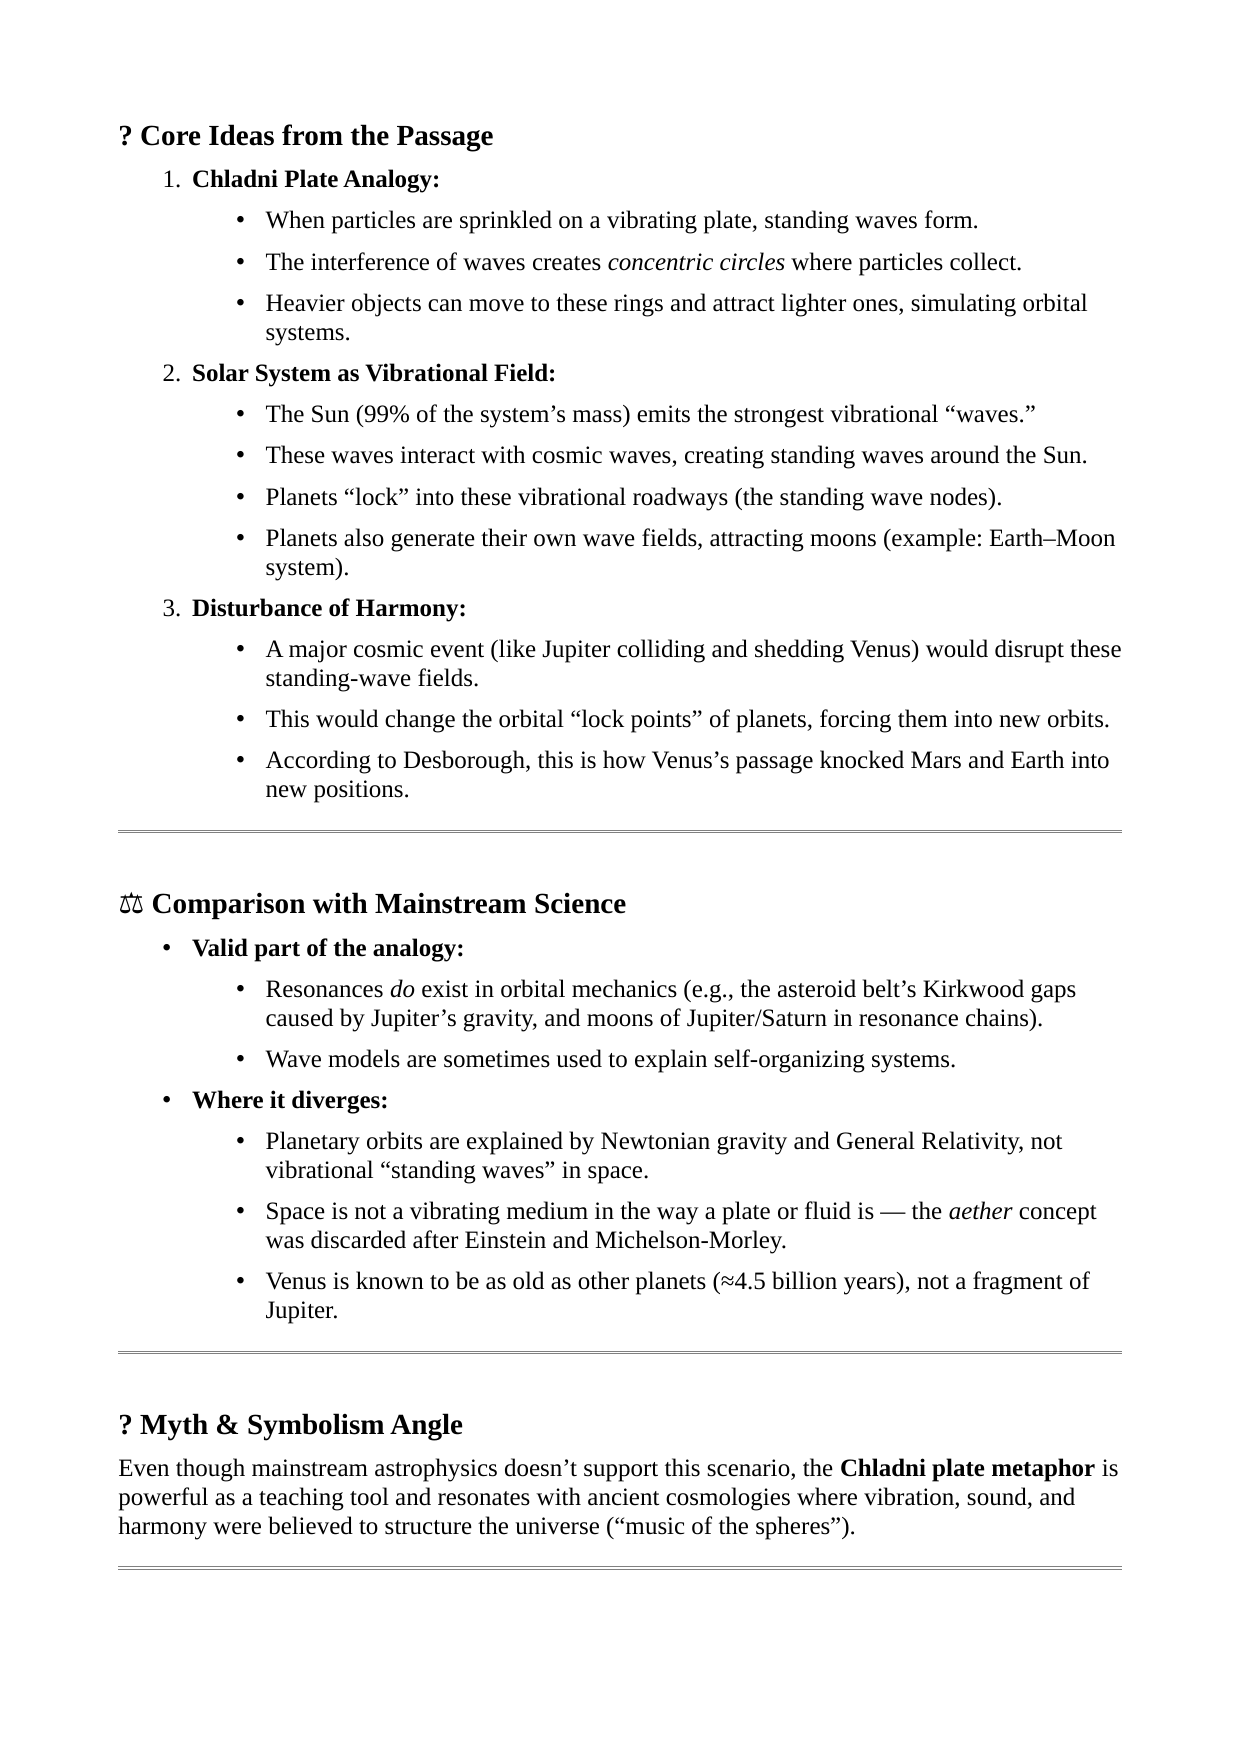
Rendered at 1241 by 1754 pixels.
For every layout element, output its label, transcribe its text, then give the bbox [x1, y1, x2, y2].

subtitle ? Core Ideas from the Passage [118, 118, 1122, 152]
list The Sun (99% of the system’s mass) emits the strongest vibrational “waves.” [236, 399, 1122, 428]
list Planets also generate their own wave fields, attracting moons (example: Earth–Moon system). [236, 523, 1122, 580]
list A major cosmic event (like Jupiter colliding and shedding Venus) would disrupt these standing-wave fields. [236, 634, 1122, 692]
list These waves interact with cosmic waves, creating standing waves around the Sun. [236, 440, 1122, 469]
list Resonances do exist in orbital mechanics (e.g., the asteroid belt’s Kirkwood gaps caused by Jupiter’s gravity, and moons of Jupiter/Saturn in resonance chains). [236, 974, 1122, 1031]
list Where it diverges: [162, 1085, 1122, 1114]
list According to Desborough, this is how Venus’s passage knocked Mars and Earth into new positions. [236, 745, 1122, 803]
list Planetary orbits are explained by Newtonian gravity and General Relativity, not vibrational “standing waves” in space. [236, 1126, 1122, 1184]
subtitle ? Myth & Symbolism Angle [118, 1407, 1122, 1441]
list Valid part of the analogy: [162, 933, 1122, 961]
list Planets “lock” into these vibrational roadways (the standing wave nodes). [236, 482, 1122, 510]
list Space is not a vibrating medium in the way a plate or fluid is — the aether concept was discarded after Einstein and Michelson-Morley. [236, 1196, 1122, 1254]
list Chladni Plate Analogy: [162, 164, 1122, 193]
list Solar System as Vibrational Field: [162, 358, 1122, 387]
list Heavier objects can move to these rings and attract lighter ones, simulating orbital systems. [236, 288, 1122, 345]
list When particles are sprinkled on a vibrating plate, standing waves form. [236, 205, 1122, 234]
list The interference of waves creates concentric circles where particles collect. [236, 247, 1122, 275]
list Disturbance of Harmony: [162, 593, 1122, 622]
list Wave models are sometimes used to explain self-organizing systems. [236, 1044, 1122, 1073]
list Venus is known to be as old as other planets (≈4.5 billion years), not a fragment of Jupiter. [236, 1266, 1122, 1324]
list This would change the orbital “lock points” of planets, forcing them into new orbits. [236, 704, 1122, 733]
subtitle ⚖️ Comparison with Mainstream Science [118, 887, 1122, 920]
text Even though mainstream astrophysics doesn’t support this scenario, the Chladni plate metaphor is powerful as a teaching tool and resonates with ancient cosmologies where vibration, sound, and harmony were believed to structure the universe (“music of the spheres”). [118, 1453, 1122, 1540]
